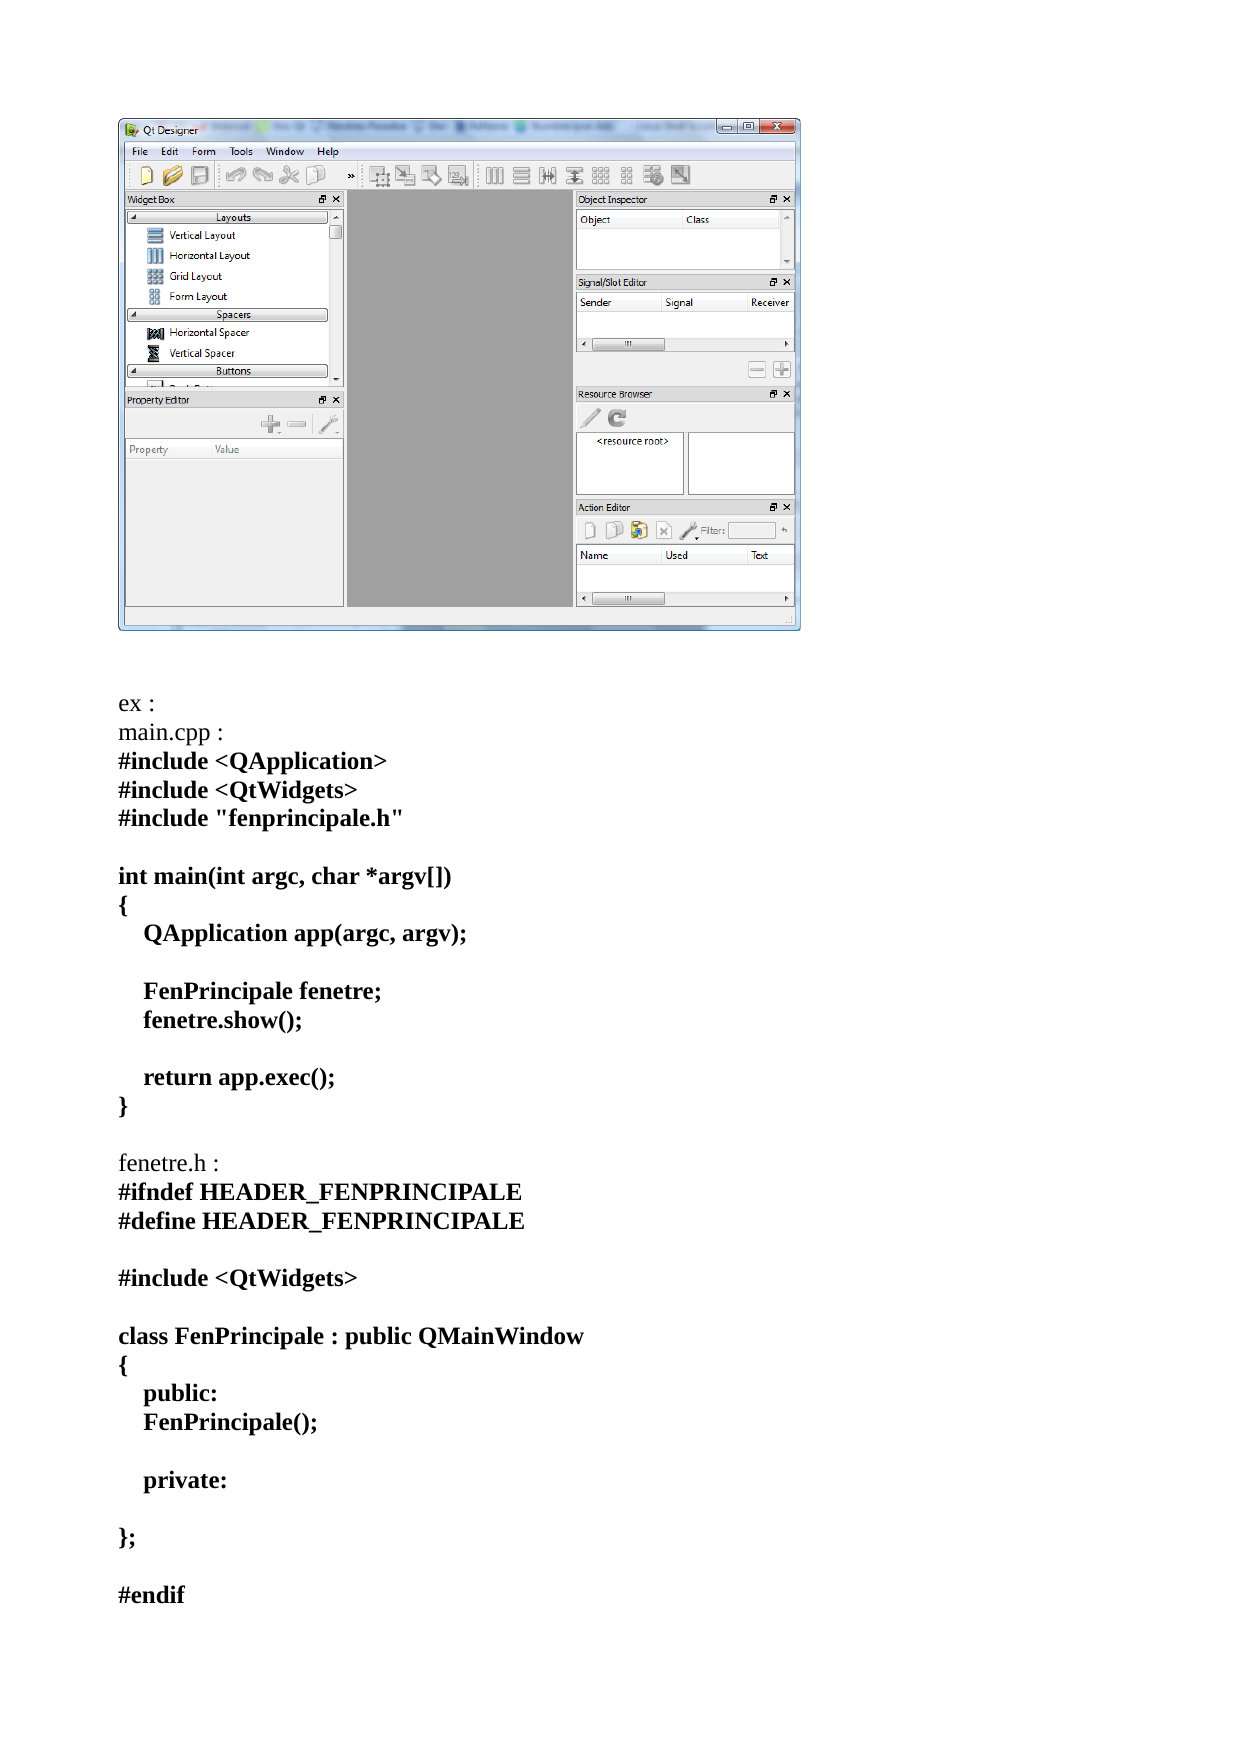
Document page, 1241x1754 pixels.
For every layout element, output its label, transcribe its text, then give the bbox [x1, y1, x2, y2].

text fenetre.show(); [118, 1005, 1122, 1033]
text class FenPrincipale : public QMainWindow [118, 1321, 1122, 1350]
text FenPrincipale fenetre; [118, 976, 1122, 1005]
text #ifndef HEADER_FENPRINCIPALE [118, 1177, 1122, 1206]
text QApplication app(argc, argv); [118, 918, 1122, 947]
text #include <QtWidgets> [118, 775, 1122, 803]
text ex : [118, 688, 1122, 717]
text #include "fenprincipale.h" [118, 803, 1122, 832]
text private: [118, 1465, 1122, 1493]
text int main(int argc, char *argv[]) [118, 861, 1122, 890]
text { [118, 1350, 1122, 1378]
text #include <QtWidgets> [118, 1263, 1122, 1292]
picture [118, 118, 801, 631]
text public: [118, 1378, 1122, 1407]
text FenPrincipale(); [118, 1407, 1122, 1436]
text main.cpp : [118, 717, 1122, 746]
text } [118, 1091, 1122, 1120]
text #define HEADER_FENPRINCIPALE [118, 1206, 1122, 1235]
text }; [118, 1522, 1122, 1551]
text return app.exec(); [118, 1062, 1122, 1091]
text #include <QApplication> [118, 746, 1122, 775]
text { [118, 890, 1122, 918]
text #endif [118, 1580, 1122, 1608]
text fenetre.h : [118, 1148, 1122, 1177]
